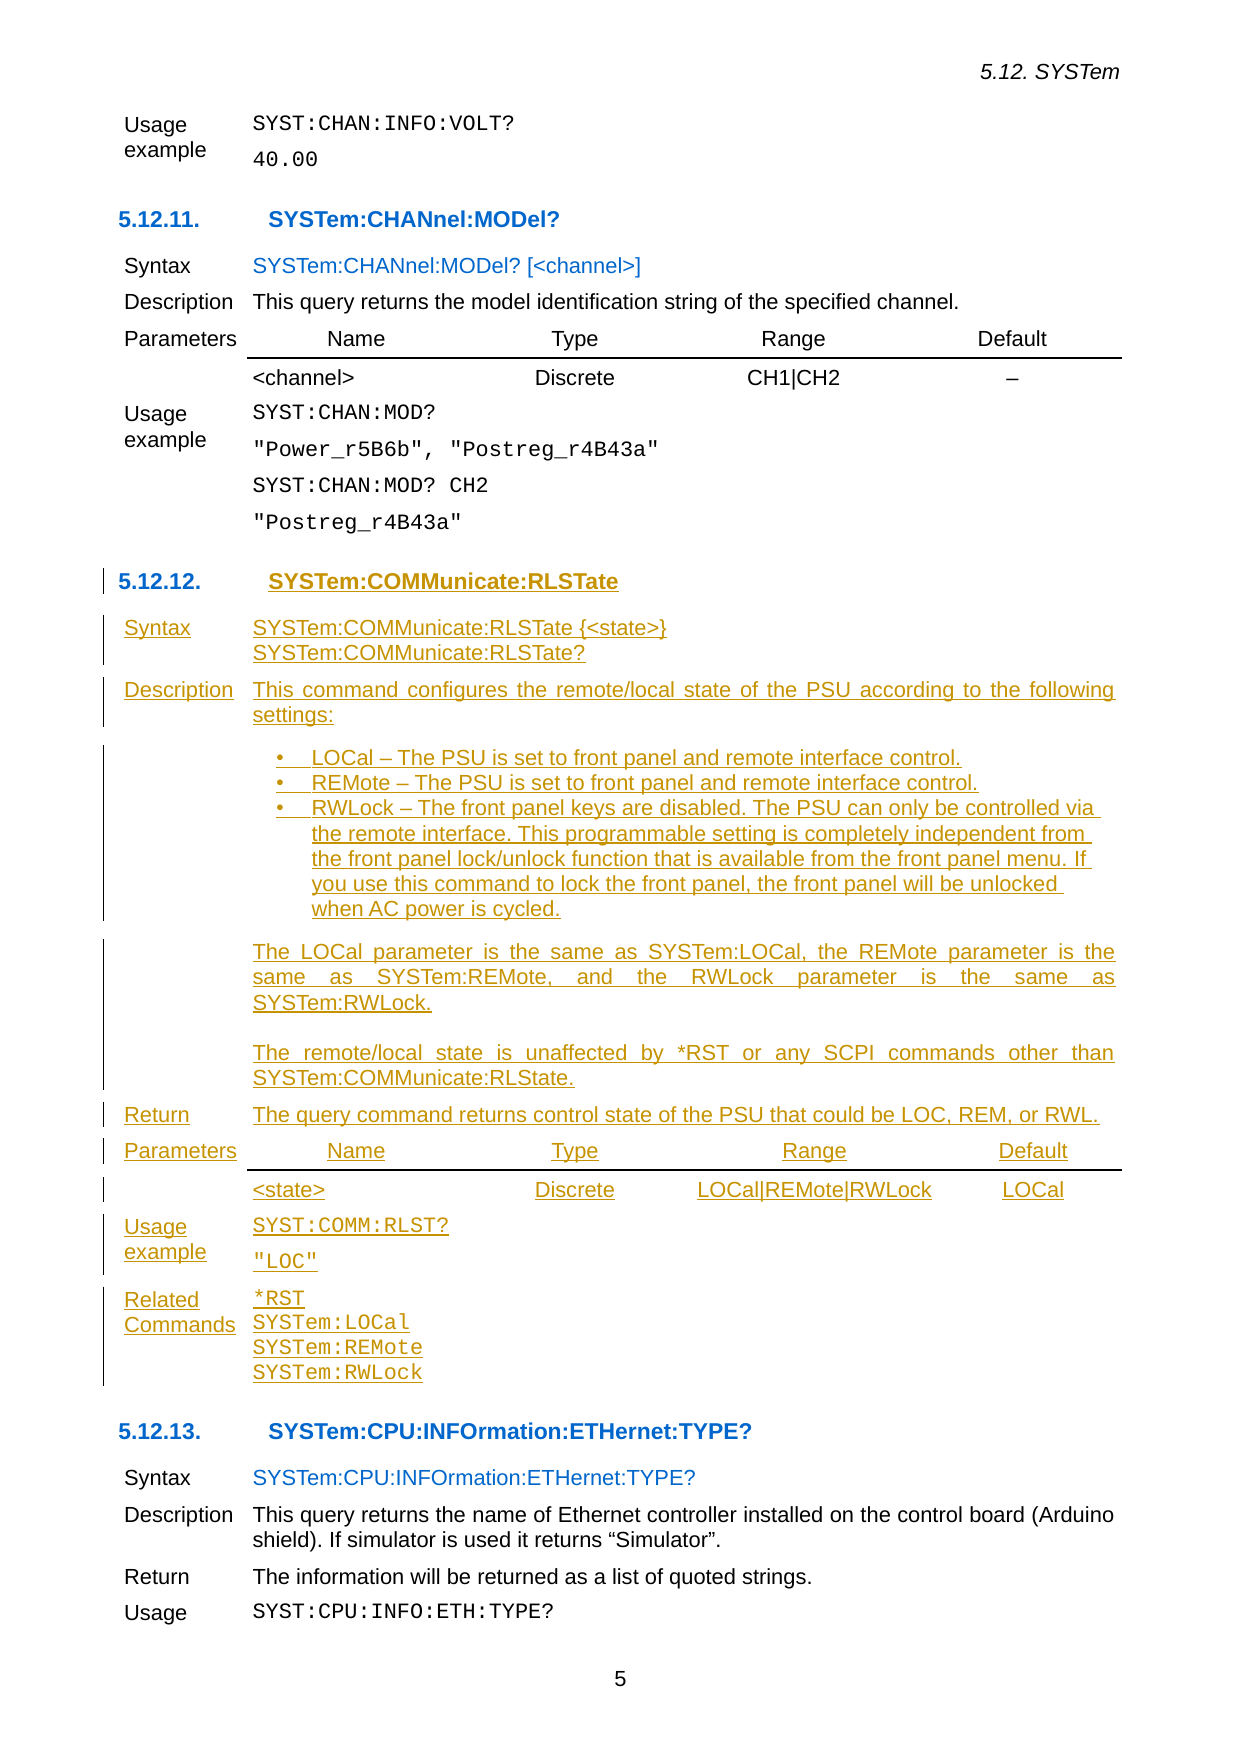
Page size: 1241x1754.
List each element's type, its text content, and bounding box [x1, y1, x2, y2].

table_cell LOCal [945, 1171, 1122, 1208]
table_cell – [903, 359, 1122, 396]
table_cell CH1|CH2 [684, 359, 903, 396]
table_cell This query returns the name of Ethernet controller installed on the control board (Arduino shield). If simulator is used it returns “Simulator”. [247, 1496, 1122, 1558]
table_cell Parameters [118, 320, 247, 396]
table_cell Range [684, 1133, 944, 1169]
subtitle SYSTem:CHANnel:MODel? [118, 206, 1122, 232]
table_header SYSTem:CPU:INFOrmation:ETHernet:TYPE? [247, 1459, 1122, 1496]
table_cell SYST:COMM:RLST? "LOC" [247, 1208, 1122, 1281]
table_header SYSTem:CHANnel:MODel? [<channel>] [247, 247, 1122, 283]
table_cell Return [118, 1558, 247, 1594]
table_cell Description [118, 671, 247, 1096]
table_cell Type [465, 1133, 684, 1169]
table_header SYSTem:COMMunicate:RLSTate {<state>} SYSTem:COMMunicate:RLSTate? [247, 609, 1122, 671]
subtitle SYSTem:CPU:INFOrmation:ETHernet:TYPE? [118, 1418, 1122, 1444]
table_cell SYST:CPU:INFO:ETH:TYPE? [247, 1595, 1122, 1631]
table_cell Parameters [118, 1133, 247, 1208]
table_cell Description [118, 284, 247, 320]
table_cell <channel> [247, 359, 465, 396]
table_cell Related Commands [118, 1281, 247, 1392]
table_cell Usage example [118, 1208, 247, 1281]
table_cell Discrete [465, 1171, 684, 1208]
table_header Syntax [118, 247, 247, 283]
table_cell Default [945, 1133, 1122, 1169]
table_cell Name [247, 320, 465, 357]
table_cell This query returns the model identification string of the specified channel. [247, 284, 1122, 320]
table_cell SYST:CHAN:INFO:VOLT? 40.00 [247, 106, 1122, 179]
table_cell Return [118, 1096, 247, 1133]
table_header Syntax [118, 1459, 247, 1496]
table_cell Usage [118, 1595, 247, 1631]
table_cell Range [684, 320, 903, 357]
table_cell *RST SYSTem:LOCal SYSTem:REMote SYSTem:RWLock [247, 1281, 1122, 1392]
table_cell Name [247, 1133, 465, 1169]
table_cell Default [903, 320, 1122, 357]
table_cell Type [465, 320, 684, 357]
table_cell LOCal|REMote|RWLock [684, 1171, 944, 1208]
table_cell Usage example [118, 106, 247, 179]
table_cell SYST:CHAN:MOD? "Power_r5B6b", "Postreg_r4B43a" SYST:CHAN:MOD? CH2 "Postreg_r4B43a" [247, 396, 1122, 541]
table_cell The query command returns control state of the PSU that could be LOC, REM, or RWL. [247, 1096, 1122, 1133]
table_cell Discrete [465, 359, 684, 396]
table_cell Description [118, 1496, 247, 1558]
table_header Syntax [118, 609, 247, 671]
table_cell This command configures the remote/local state of the PSU according to the following settings: LOCal – The PSU is set to front panel and remote interface control. REMote – The PSU is set to front panel and remote interface control. RWLock – The front panel keys are disabled. The PSU can only be controlled via the remote interface. This programmable setting is completely independent from the front panel lock/unlock function that is available from the front panel menu. If you use this command to lock the front panel, the front panel will be unlocked when AC power is cycled. The LOCal parameter is the same as SYSTem:LOCal, the REMote parameter is the same as SYSTem:REMote, and the RWLock parameter is the same as SYSTem:RWLock. The remote/local state is unaffected by *RST or any SCPI commands other than SYSTem:COMMunicate:RLState. [247, 671, 1122, 1096]
table_cell Usage example [118, 396, 247, 541]
subtitle SYSTem:COMMunicate:RLSTate [118, 568, 1122, 594]
table_cell <state> [247, 1171, 465, 1208]
table_cell The information will be returned as a list of quoted strings. [247, 1558, 1122, 1594]
